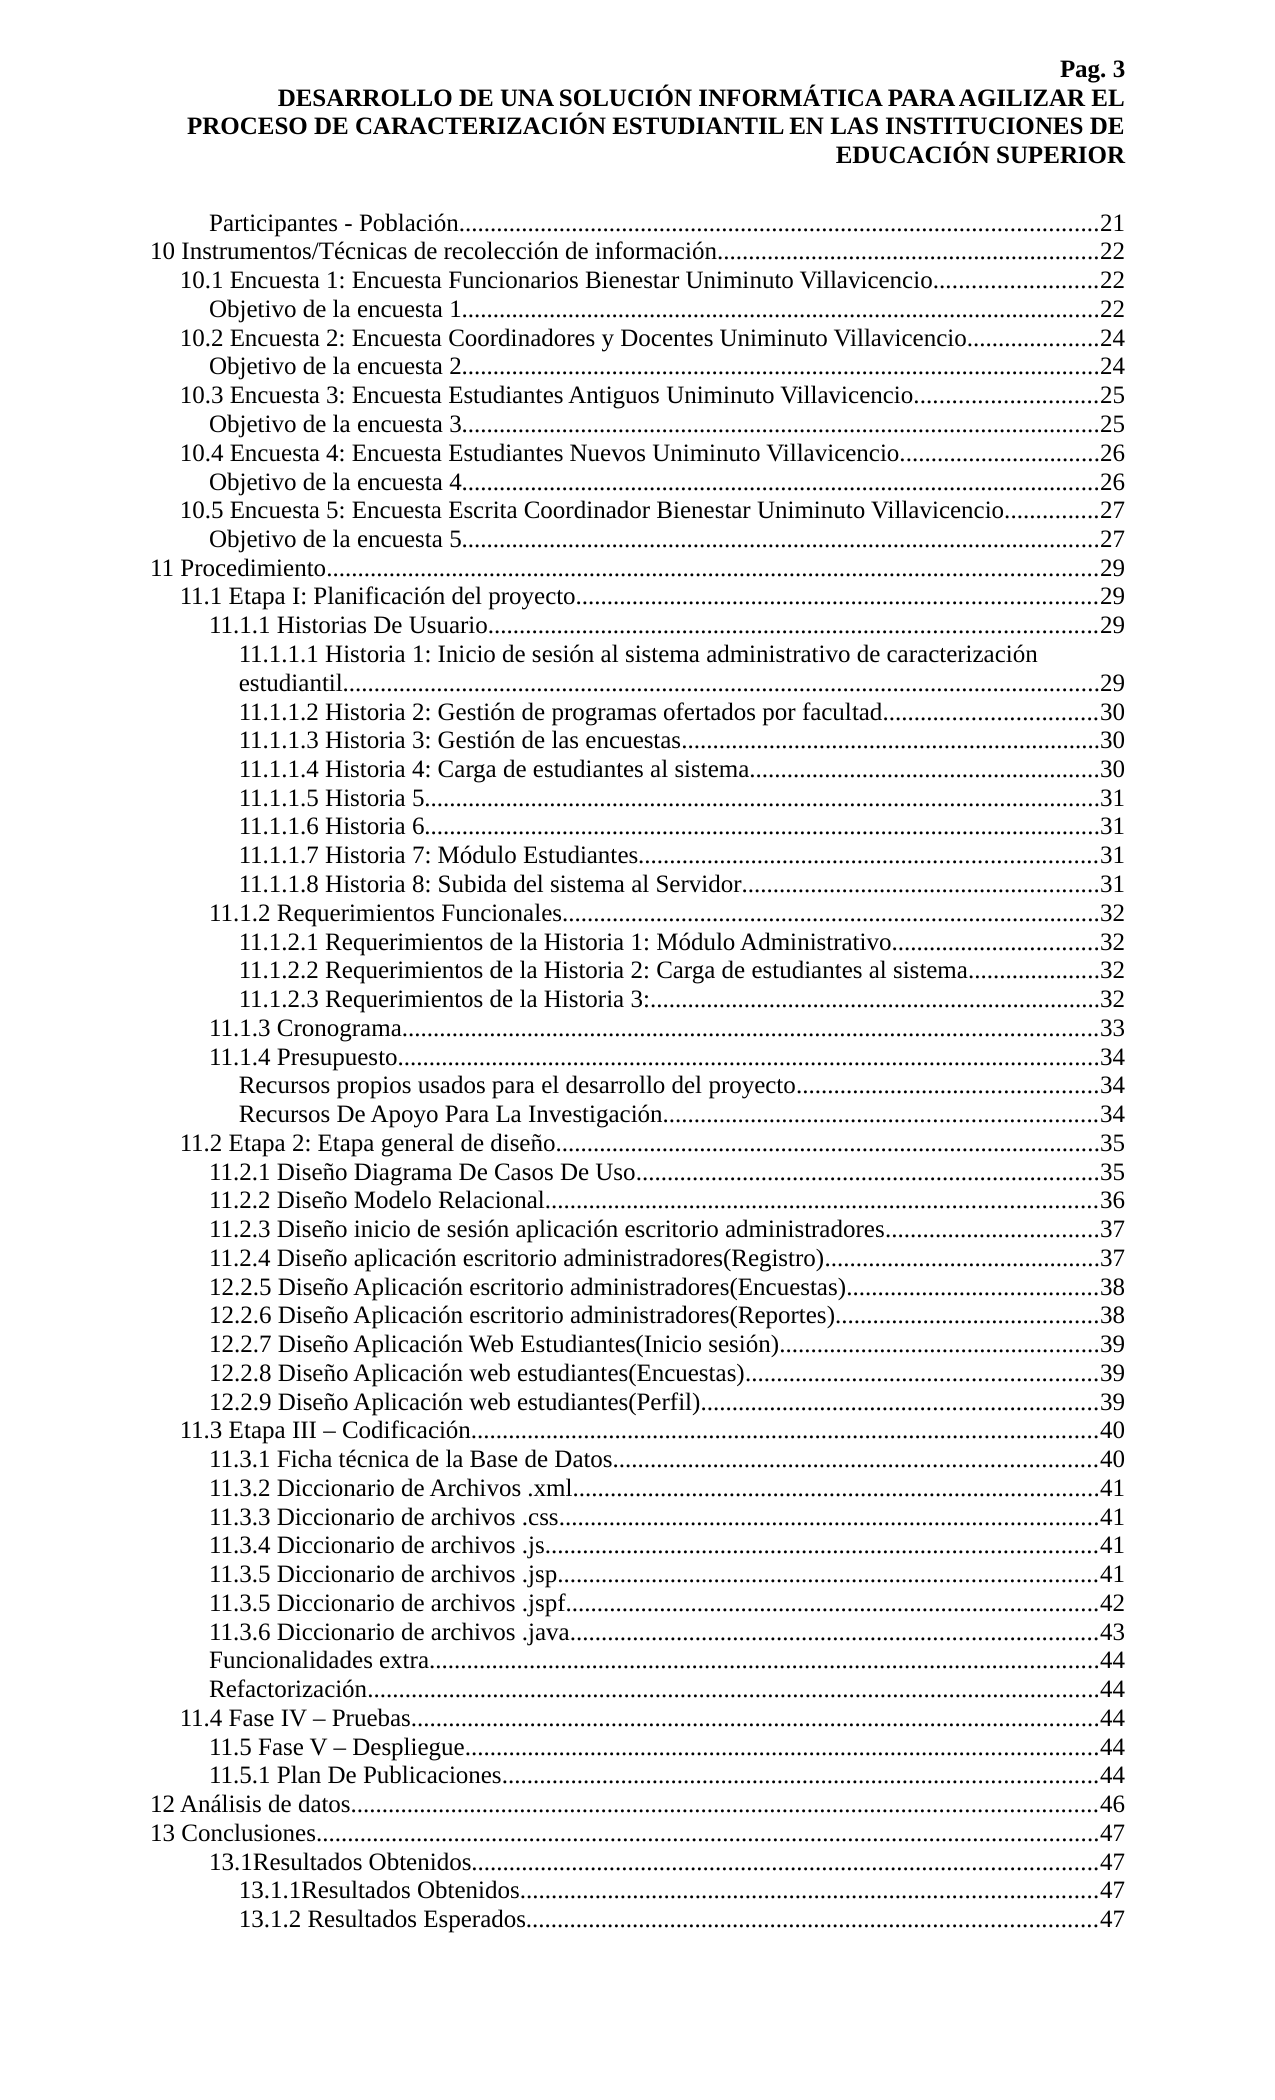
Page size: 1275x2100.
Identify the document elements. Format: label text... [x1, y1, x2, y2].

text 12.2.5 Diseño Aplicación escritorio administradores(Encuestas) 38 [209, 1272, 1125, 1300]
text Objetivo de la encuesta 2 24 [209, 352, 1125, 380]
text Objetivo de la encuesta 4 26 [209, 467, 1125, 495]
text Participantes - Población 21 [209, 208, 1125, 237]
text 11.1.1.3 Historia 3: Gestión de las encuestas 30 [238, 725, 1125, 754]
text 13.1Resultados Obtenidos 47 [209, 1847, 1125, 1875]
text 11.3.1 Ficha técnica de la Base de Datos 40 [209, 1444, 1125, 1473]
text 11.1.3 Cronograma 33 [209, 1013, 1125, 1042]
text 11.1.2.1 Requerimientos de la Historia 1: Módulo Administrativo 32 [238, 927, 1125, 955]
text 13 Conclusiones 47 [150, 1818, 1125, 1847]
text 12.2.8 Diseño Aplicación web estudiantes(Encuestas) 39 [209, 1358, 1125, 1387]
text 10.1 Encuesta 1: Encuesta Funcionarios Bienestar Uniminuto Villavicencio. 22 [179, 265, 1125, 294]
text 11.3.4 Diccionario de archivos .js 41 [209, 1530, 1125, 1559]
text 11.3.3 Diccionario de archivos .css 41 [209, 1502, 1125, 1530]
text 12.2.9 Diseño Aplicación web estudiantes(Perfil) 39 [209, 1387, 1125, 1415]
text 11.1.1.4 Historia 4: Carga de estudiantes al sistema 30 [238, 754, 1125, 783]
text Objetivo de la encuesta 5 27 [209, 524, 1125, 553]
text Objetivo de la encuesta 1 22 [209, 294, 1125, 323]
text Objetivo de la encuesta 3 25 [209, 409, 1125, 438]
text 11.1.1.7 Historia 7: Módulo Estudiantes 31 [238, 840, 1125, 869]
text 11.1.1 Historias De Usuario 29 [209, 610, 1125, 639]
text 11.1.1.2 Historia 2: Gestión de programas ofertados por facultad 30 [238, 697, 1125, 725]
text 10.2 Encuesta 2: Encuesta Coordinadores y Docentes Uniminuto Villavicencio. 24 [179, 323, 1125, 352]
text 10 Instrumentos/Técnicas de recolección de información 22 [150, 237, 1125, 265]
text 12.2.6 Diseño Aplicación escritorio administradores(Reportes) 38 [209, 1300, 1125, 1329]
text 11.3.2 Diccionario de Archivos .xml 41 [209, 1473, 1125, 1502]
text 11.1.2 Requerimientos Funcionales 32 [209, 898, 1125, 927]
text Refactorización 44 [209, 1674, 1125, 1703]
text 11 Procedimiento 29 [150, 553, 1125, 582]
text 11.3 Etapa III – Codificación 40 [179, 1415, 1125, 1444]
text 11.1.1.6 Historia 6 31 [238, 812, 1125, 840]
text 11.1.1.8 Historia 8: Subida del sistema al Servidor 31 [238, 869, 1125, 898]
text 10.5 Encuesta 5: Encuesta Escrita Coordinador Bienestar Uniminuto Villavicencio. 27 [179, 495, 1125, 524]
text 11.1.1.5 Historia 5 31 [238, 783, 1125, 812]
text 11.1.4 Presupuesto 34 [209, 1042, 1125, 1070]
text Recursos propios usados para el desarrollo del proyecto 34 [238, 1070, 1125, 1099]
text 12.2.7 Diseño Aplicación Web Estudiantes(Inicio sesión) 39 [209, 1329, 1125, 1358]
text 12 Análisis de datos 46 [150, 1789, 1125, 1818]
text 11.3.6 Diccionario de archivos .java 43 [209, 1617, 1125, 1645]
text 11.2.2 Diseño Modelo Relacional 36 [209, 1185, 1125, 1214]
text 10.3 Encuesta 3: Encuesta Estudiantes Antiguos Uniminuto Villavicencio. 25 [179, 380, 1125, 409]
text 11.1.2.2 Requerimientos de la Historia 2: Carga de estudiantes al sistema 32 [238, 955, 1125, 984]
text 11.1 Etapa I: Planificación del proyecto 29 [179, 582, 1125, 610]
text Funcionalidades extra 44 [209, 1645, 1125, 1674]
text 11.2.1 Diseño Diagrama De Casos De Uso 35 [209, 1157, 1125, 1185]
text 11.5.1 Plan De Publicaciones 44 [209, 1760, 1125, 1789]
text 11.3.5 Diccionario de archivos .jsp 41 [209, 1559, 1125, 1588]
text 10.4 Encuesta 4: Encuesta Estudiantes Nuevos Uniminuto Villavicencio. 26 [179, 438, 1125, 467]
text 13.1.2 Resultados Esperados 47 [238, 1904, 1125, 1933]
text 11.3.5 Diccionario de archivos .jspf 42 [209, 1588, 1125, 1617]
text 11.1.1.1 Historia 1: Inicio de sesión al sistema administrativo de caracterización estudiantil 29 [238, 639, 1125, 697]
text 11.5 Fase V – Despliegue 44 [209, 1732, 1125, 1760]
text 11.2 Etapa 2: Etapa general de diseño 35 [179, 1128, 1125, 1157]
text 11.2.4 Diseño aplicación escritorio administradores(Registro) 37 [209, 1243, 1125, 1272]
text 13.1.1Resultados Obtenidos 47 [238, 1875, 1125, 1904]
text 11.1.2.3 Requerimientos de la Historia 3: 32 [238, 984, 1125, 1013]
text 11.2.3 Diseño inicio de sesión aplicación escritorio administradores 37 [209, 1214, 1125, 1243]
text 11.4 Fase IV – Pruebas 44 [179, 1703, 1125, 1732]
text Recursos De Apoyo Para La Investigación 34 [238, 1099, 1125, 1128]
